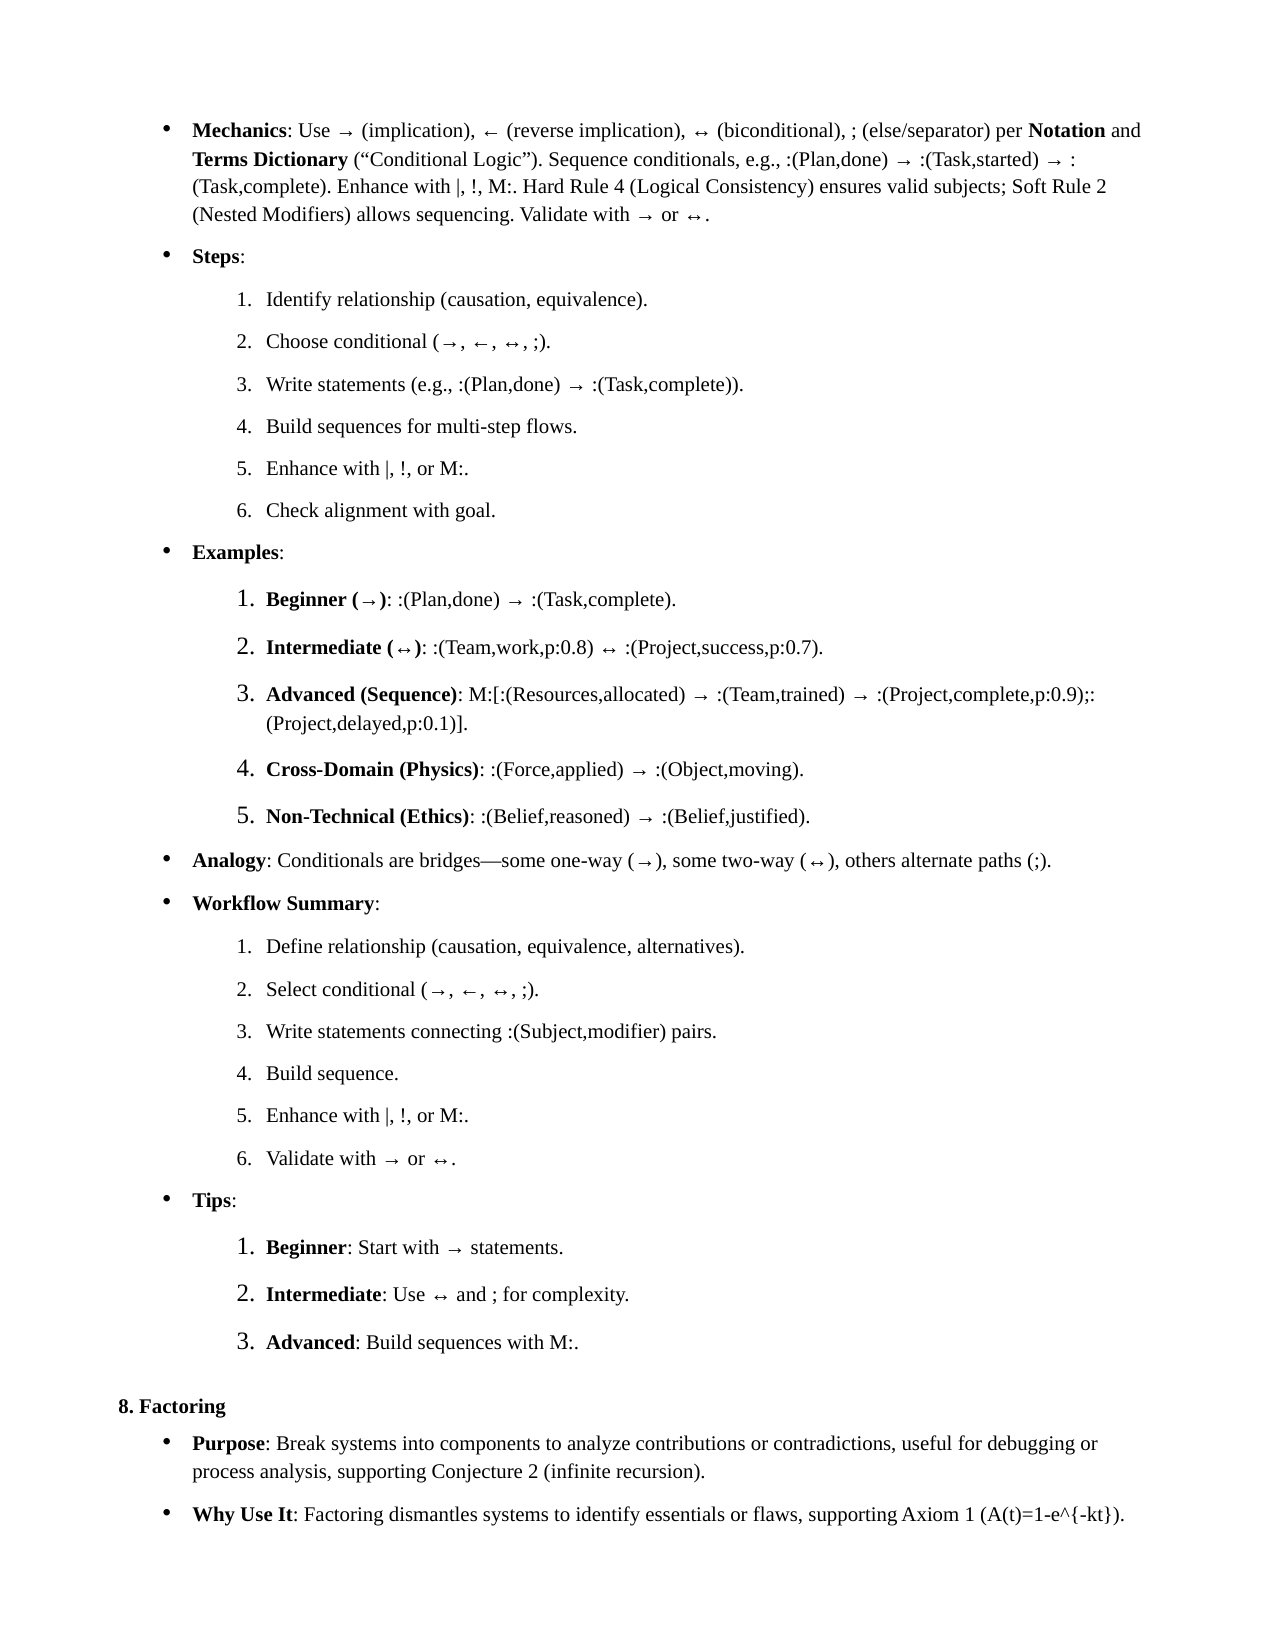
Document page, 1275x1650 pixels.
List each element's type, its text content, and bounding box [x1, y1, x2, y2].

list Advanced (Sequence): M:[:(Resources,allocated) → :(Team,trained) → :(Project,complete,p:0.9);:(Project,delayed,p:0.1)]. [236, 678, 1157, 735]
list Steps: [162, 244, 1157, 269]
list Build sequence. [236, 1061, 1157, 1085]
subtitle 8. Factoring [118, 1394, 1157, 1418]
list Purpose: Break systems into components to analyze contributions or contradictions, useful for debugging or process analysis, supporting Conjecture 2 (infinite recursion). [162, 1431, 1157, 1483]
list Define relationship (causation, equivalence, alternatives). [236, 934, 1157, 958]
list Beginner: Start with → statements. [236, 1231, 1157, 1259]
list Mechanics: Use → (implication), ← (reverse implication), ↔ (biconditional), ; (else/separator) per Notation and Terms Dictionary (“Conditional Logic”). Sequence conditionals, e.g., :(Plan,done) → :(Task,started) → :(Task,complete). Enhance with |, !, M:. Hard Rule 4 (Logical Consistency) ensures valid subjects; Soft Rule 2 (Nested Modifiers) allows sequencing. Validate with → or ↔. [162, 118, 1157, 226]
list Workflow Summary: [162, 891, 1157, 916]
list Validate with → or ↔. [236, 1145, 1157, 1169]
list Advanced: Build sequences with M:. [236, 1326, 1157, 1355]
list Write statements (e.g., :(Plan,done) → :(Task,complete)). [236, 371, 1157, 396]
list Enhance with |, !, or M:. [236, 456, 1157, 480]
list Write statements connecting :(Subject,modifier) pairs. [236, 1019, 1157, 1043]
list Build sequences for multi-step flows. [236, 414, 1157, 438]
list Cross-Domain (Physics): :(Force,applied) → :(Object,moving). [236, 753, 1157, 782]
list Intermediate (↔): :(Team,work,p:0.8) ↔ :(Project,success,p:0.7). [236, 631, 1157, 660]
list Select conditional (→, ←, ↔, ;). [236, 977, 1157, 1001]
list Check alignment with goal. [236, 498, 1157, 522]
list Tips: [162, 1188, 1157, 1212]
list Beginner (→): :(Plan,done) → :(Task,complete). [236, 583, 1157, 612]
list Non-Technical (Ethics): :(Belief,reasoned) → :(Belief,justified). [236, 801, 1157, 829]
list Why Use It: Factoring dismantles systems to identify essentials or flaws, supporting Axiom 1 (A(t)=1-e^{-kt}). [162, 1502, 1157, 1526]
list Intermediate: Use ↔ and ; for complexity. [236, 1278, 1157, 1307]
list Identify relationship (causation, equivalence). [236, 287, 1157, 311]
list Analogy: Conditionals are bridges—some one-way (→), some two-way (↔), others alternate paths (;). [162, 848, 1157, 873]
list Choose conditional (→, ←, ↔, ;). [236, 329, 1157, 353]
list Examples: [162, 540, 1157, 565]
list Enhance with |, !, or M:. [236, 1103, 1157, 1127]
